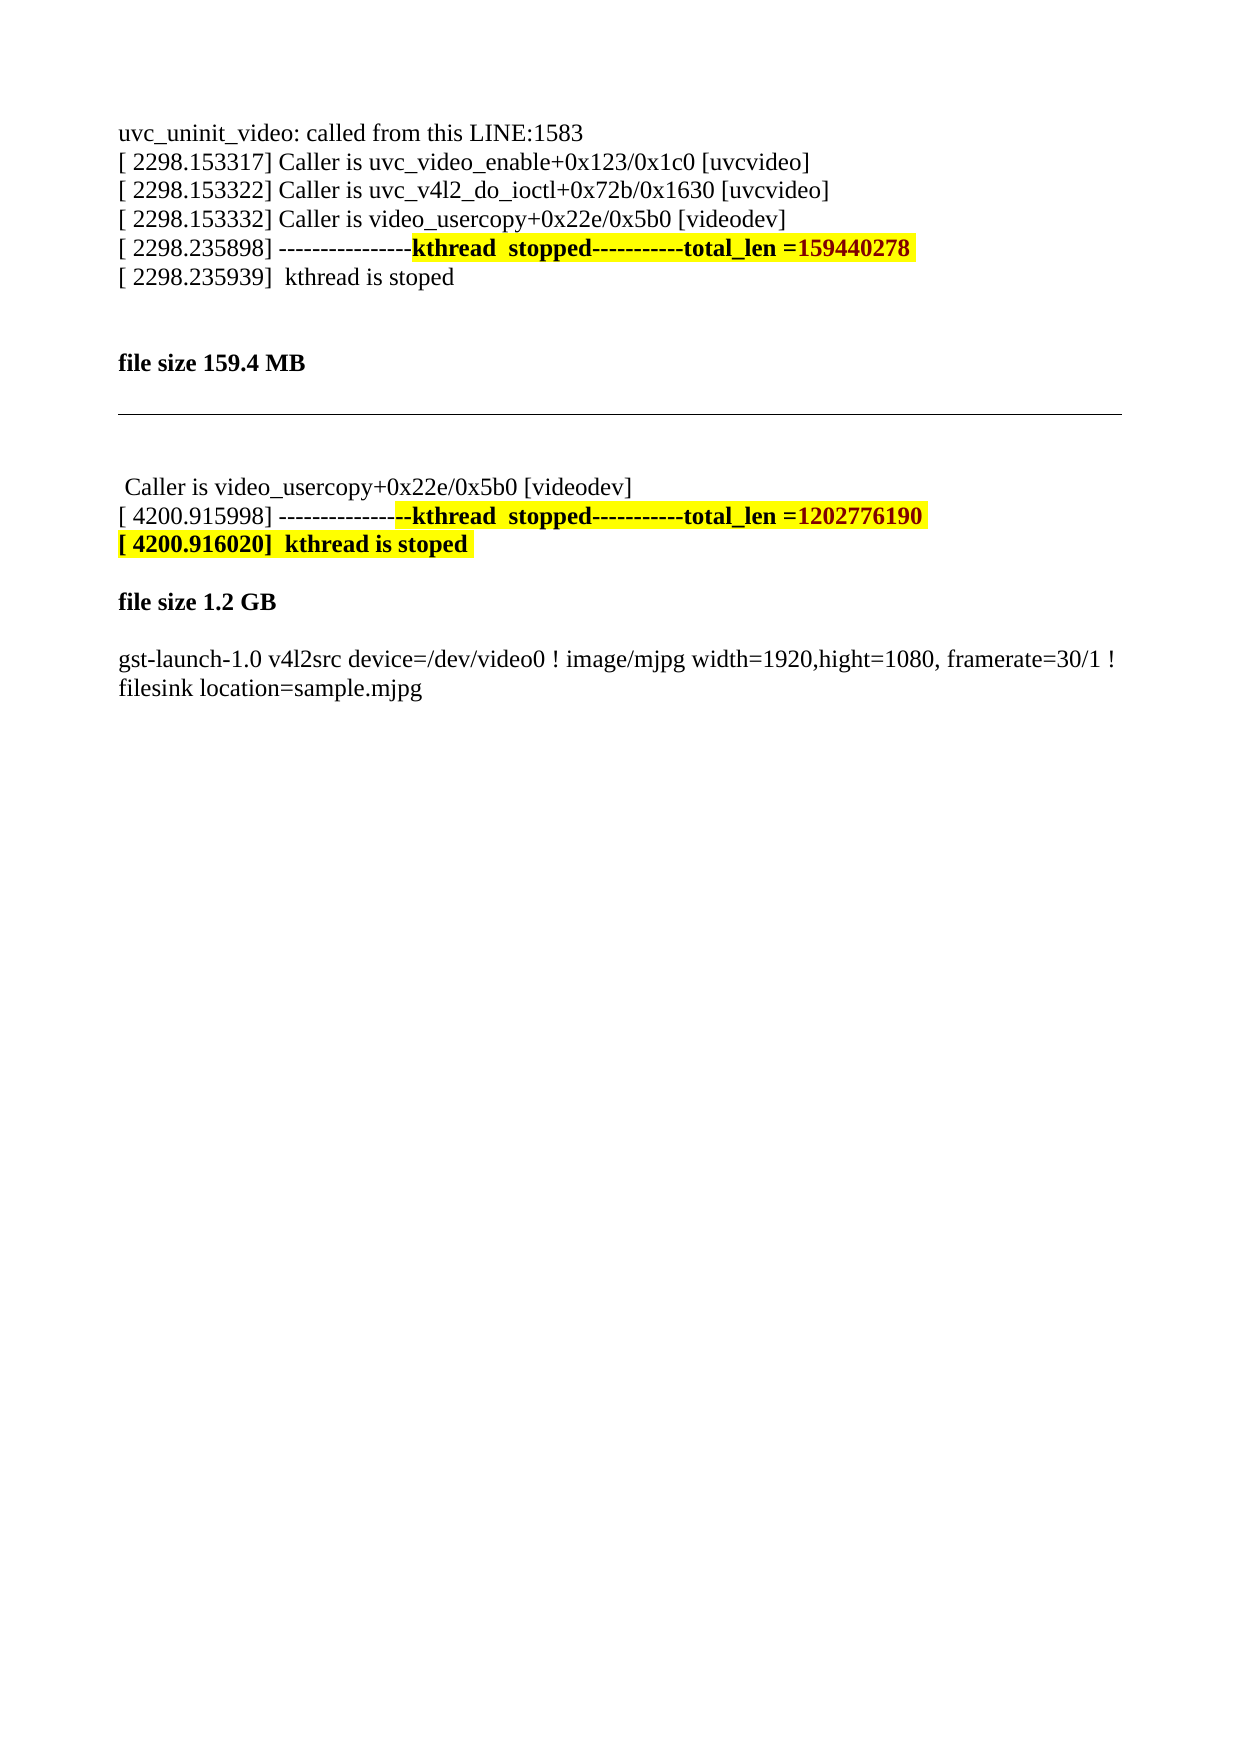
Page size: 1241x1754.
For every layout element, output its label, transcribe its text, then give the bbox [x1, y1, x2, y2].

text file size 159.4 MB [118, 348, 1122, 377]
text uvc_uninit_video: called from this LINE:1583 [118, 118, 1122, 147]
text [ 2298.153322] Caller is uvc_v4l2_do_ioctl+0x72b/0x1630 [uvcvideo] [118, 176, 1122, 204]
text [ 4200.916020] kthread is stoped [118, 529, 1122, 558]
text [ 4200.915998] ----------------kthread stopped-----------total_len =1202776190 [118, 501, 1122, 529]
text [ 2298.235898] ----------------kthread stopped-----------total_len =159440278 [118, 233, 1122, 262]
text gst-launch-1.0 v4l2src device=/dev/video0 ! image/mjpg width=1920,hight=1080, framerate=30/1 ! filesink location=sample.mjpg [118, 644, 1122, 702]
text [ 2298.153317] Caller is uvc_video_enable+0x123/0x1c0 [uvcvideo] [118, 147, 1122, 176]
text Caller is video_usercopy+0x22e/0x5b0 [videodev] [118, 472, 1122, 501]
text [ 2298.235939] kthread is stoped [118, 262, 1122, 291]
text [ 2298.153332] Caller is video_usercopy+0x22e/0x5b0 [videodev] [118, 204, 1122, 233]
text file size 1.2 GB [118, 587, 1122, 616]
